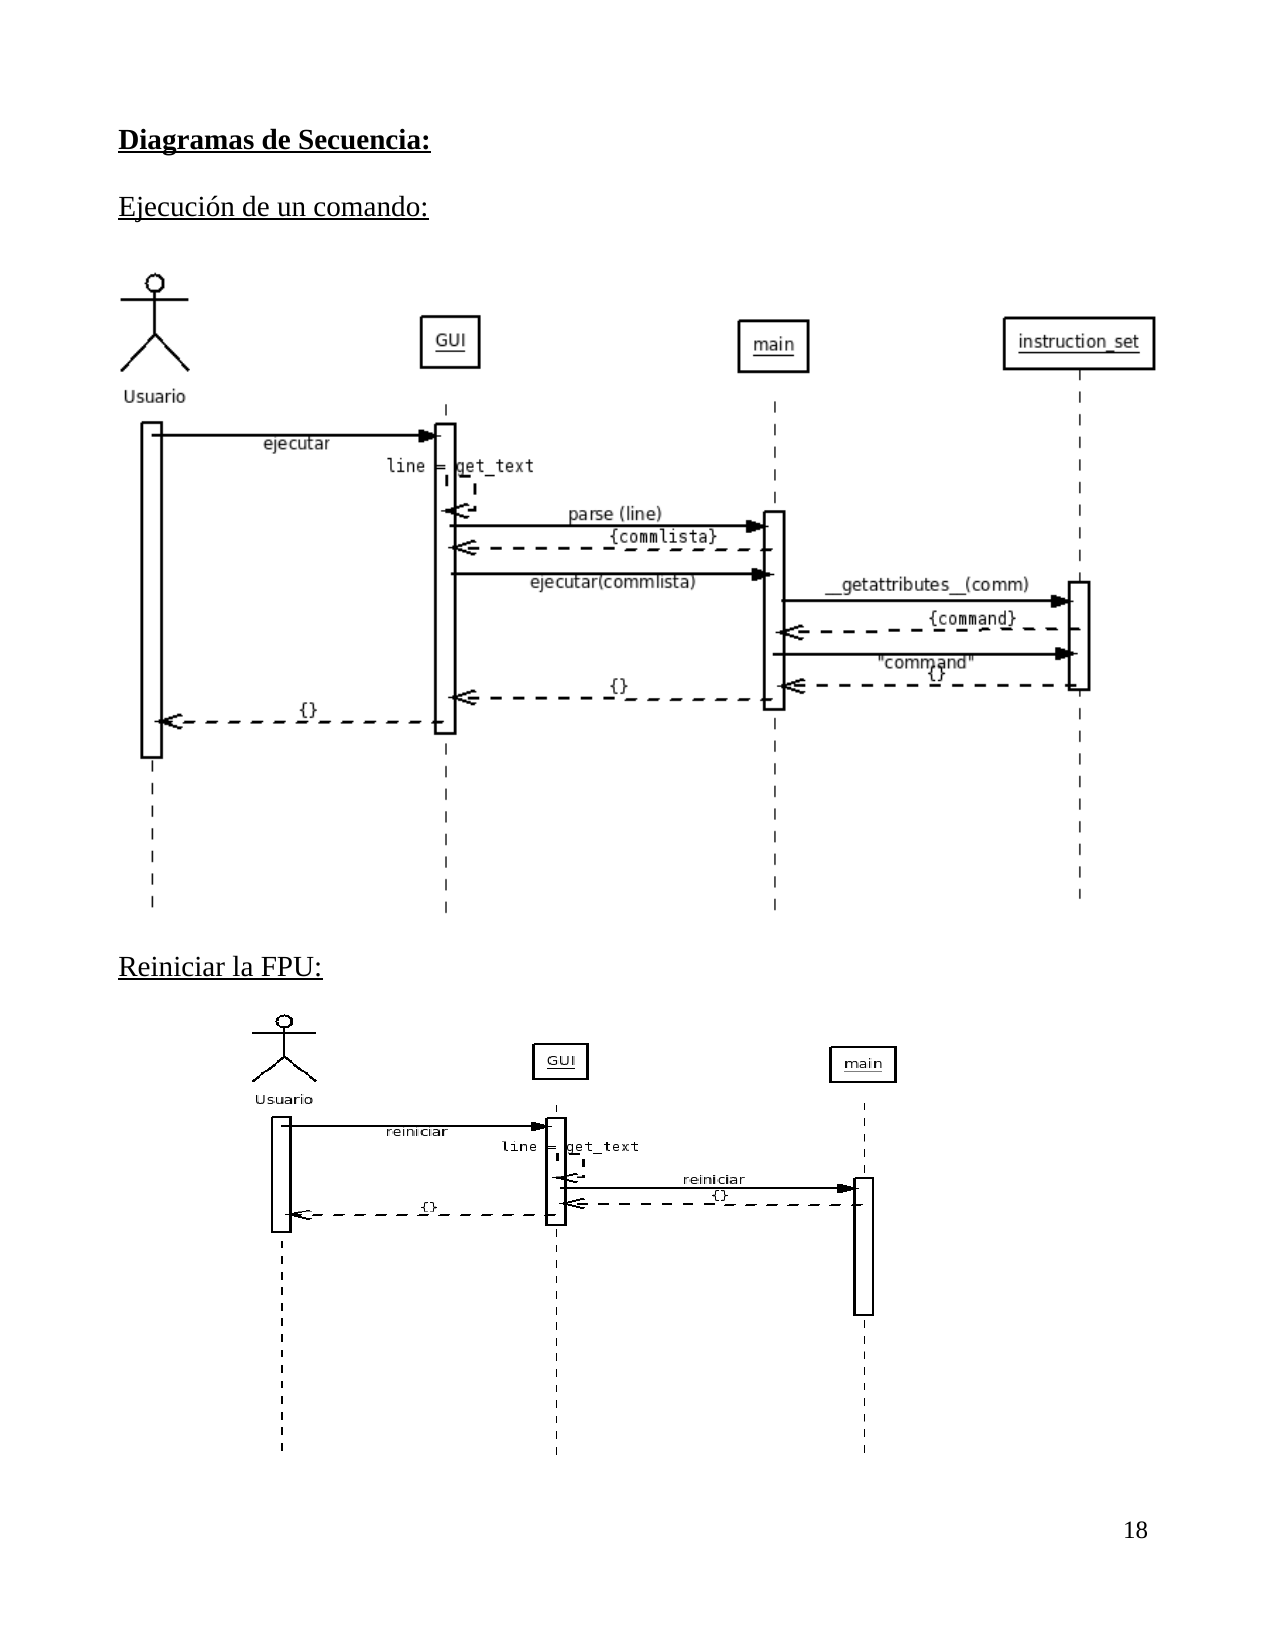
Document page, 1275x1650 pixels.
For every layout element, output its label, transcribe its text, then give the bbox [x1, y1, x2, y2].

text Reiniciar la FPU: [118, 949, 1157, 982]
text Ejecución de un comando: [118, 189, 1157, 223]
text Diagramas de Secuencia: [118, 122, 1157, 156]
picture [118, 256, 1157, 916]
picture [250, 1002, 900, 1456]
